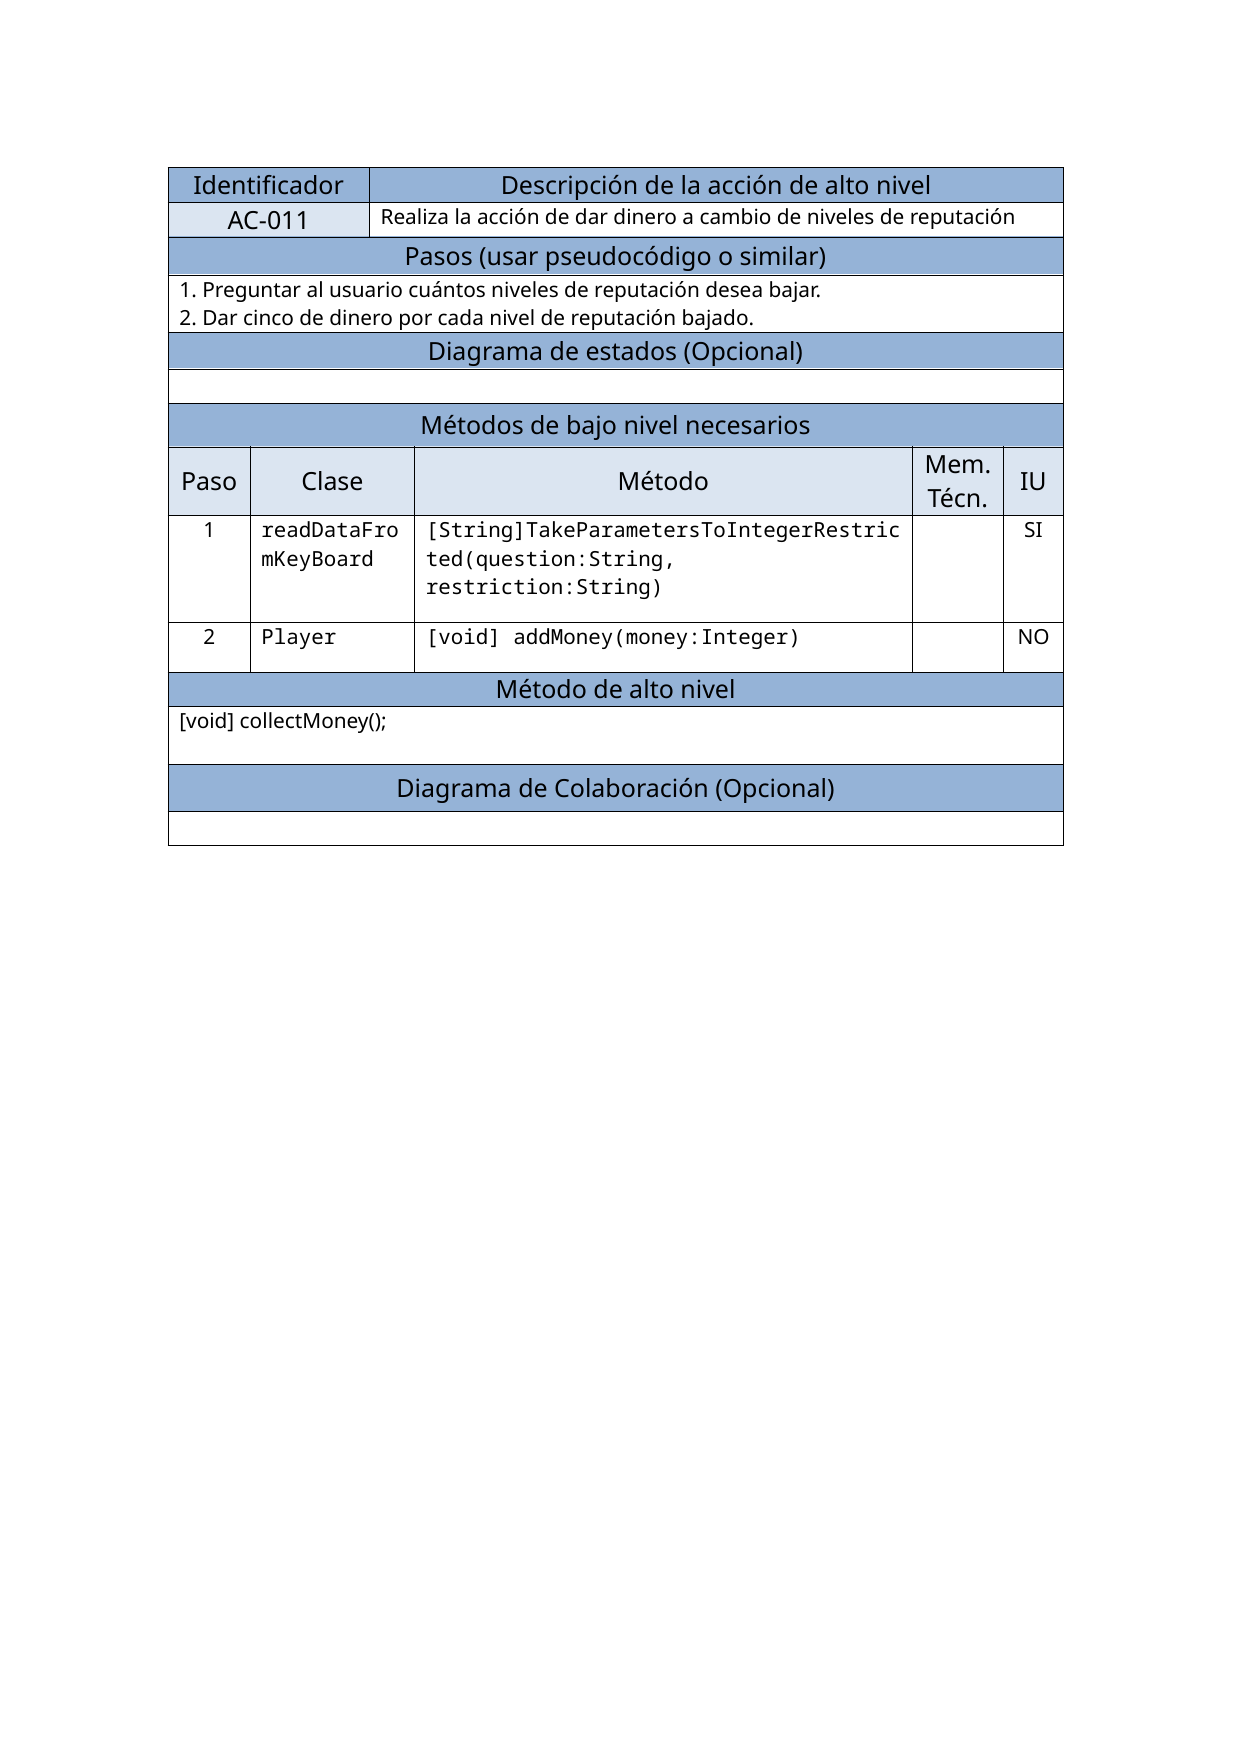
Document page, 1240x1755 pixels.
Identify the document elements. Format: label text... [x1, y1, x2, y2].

table_cell [void] collectMoney(); [169, 707, 1063, 763]
table_cell 1 [169, 516, 250, 622]
table_cell [913, 516, 1003, 622]
table_cell Método [415, 448, 912, 515]
table_cell Mem. Técn. [913, 448, 1003, 515]
table_cell Diagrama de Colaboración (Opcional) [169, 765, 1063, 811]
table_cell [void] addMoney(money:Integer) [415, 623, 912, 672]
table_cell [String]TakeParametersToIntegerRestricted(question:String, restriction:String) [415, 516, 912, 622]
table_cell readDataFromKeyBoard [251, 516, 414, 622]
table_cell SI [1004, 516, 1063, 622]
table_cell 2 [169, 623, 250, 672]
table_cell [169, 812, 1063, 845]
table_cell [913, 623, 1003, 672]
table_cell Métodos de bajo nivel necesarios [169, 404, 1063, 446]
table_cell Paso [169, 448, 250, 515]
table_cell Método de alto nivel [169, 673, 1063, 706]
table_cell Diagrama de estados (Opcional) [169, 333, 1063, 368]
table_cell Player [251, 623, 414, 672]
table_header Identificador [169, 168, 369, 202]
table_cell [169, 370, 1063, 403]
table_cell 1. Preguntar al usuario cuántos niveles de reputación desea bajar. 2. Dar cinco de dinero por cada nivel de reputación bajado. [169, 276, 1063, 332]
table_cell Realiza la acción de dar dinero a cambio de niveles de reputación [370, 203, 1063, 236]
table_header Descripción de la acción de alto nivel [370, 168, 1063, 202]
table_cell NO [1004, 623, 1063, 672]
table_cell AC-011 [169, 203, 369, 236]
table_cell IU [1004, 448, 1063, 515]
table_cell Clase [251, 448, 414, 515]
table_cell Pasos (usar pseudocódigo o similar) [169, 238, 1063, 274]
